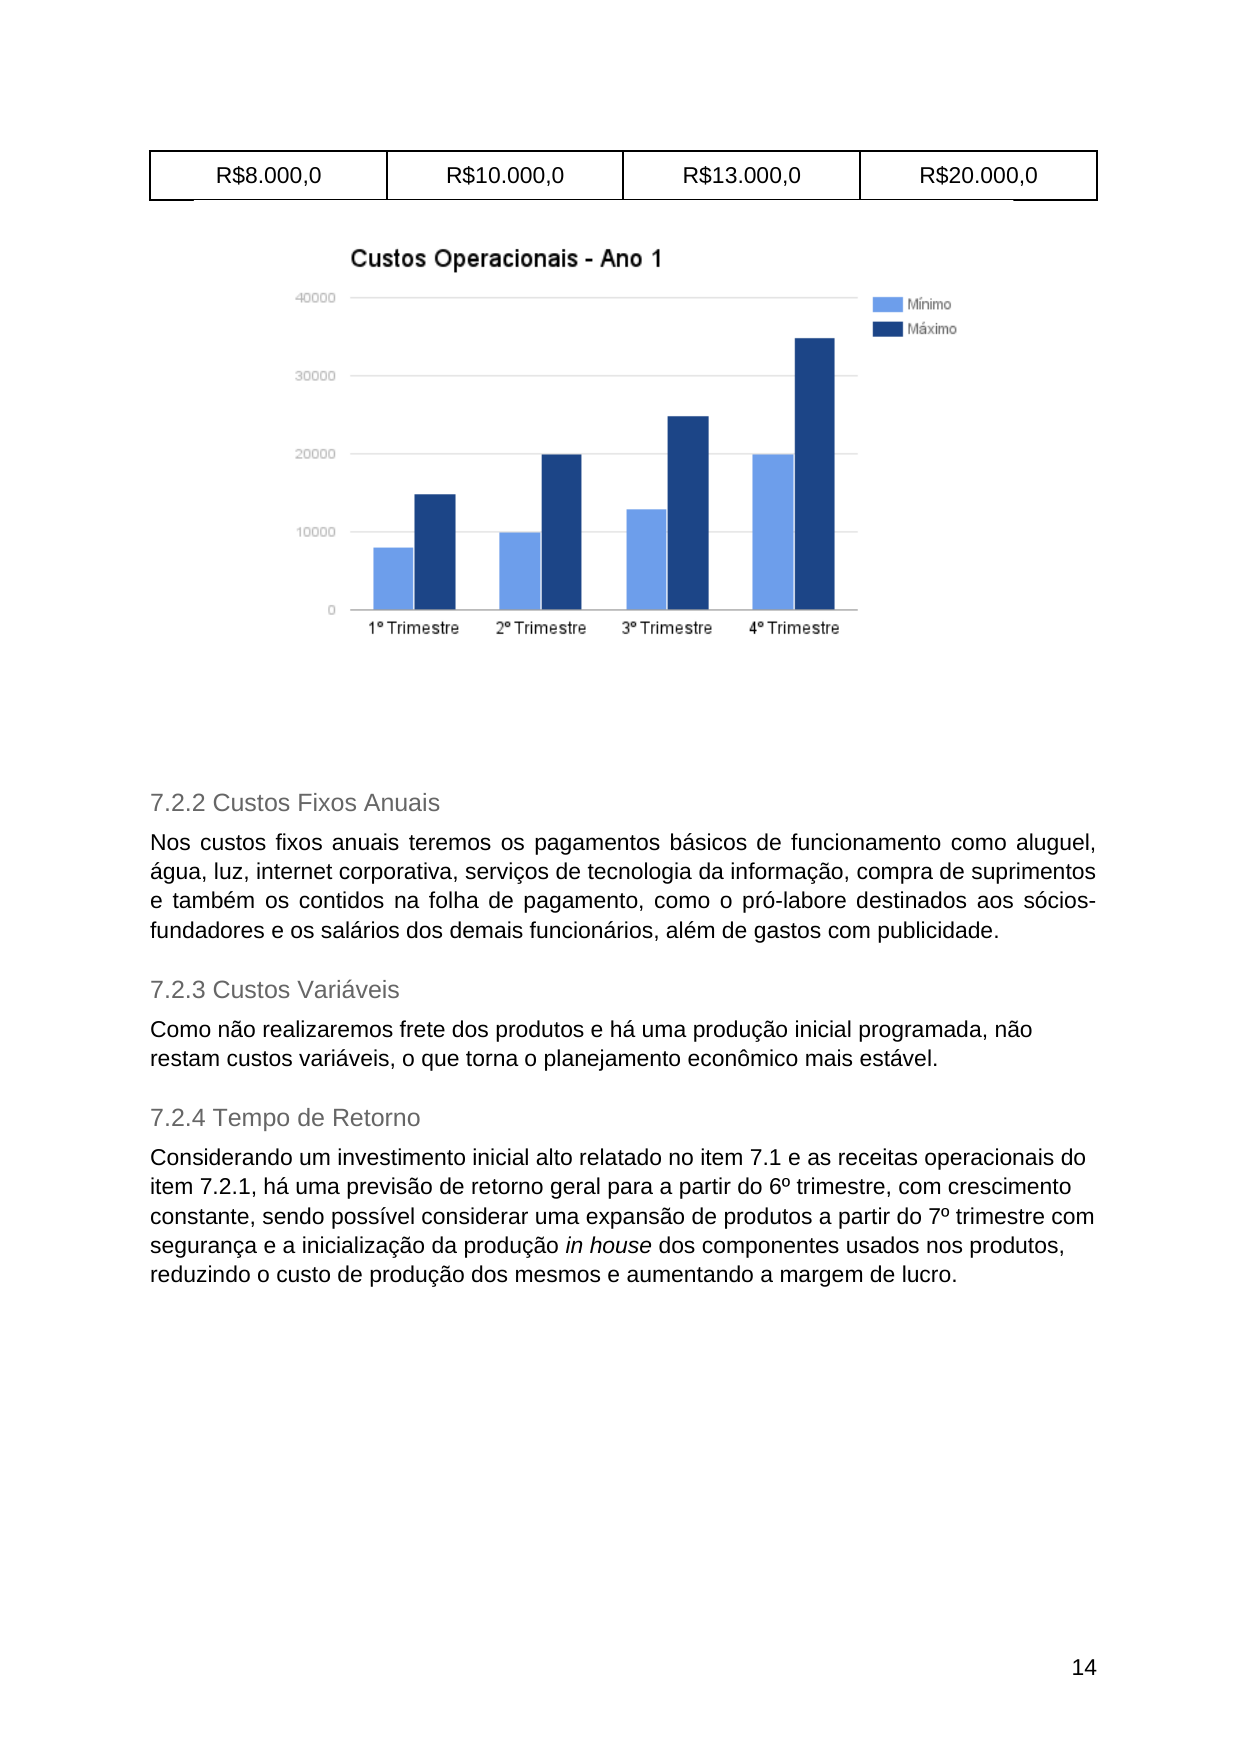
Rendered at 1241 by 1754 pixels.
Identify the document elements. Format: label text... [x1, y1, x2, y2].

text Como não realizaremos frete dos produtos e há uma produção inicial programada, não restam custos variáveis, o que torna o planejamento econômico mais estável. [150, 1016, 1097, 1071]
subtitle 7.2.2 Custos Fixos Anuais [150, 789, 1097, 817]
text Nos custos fixos anuais teremos os pagamentos básicos de funcionamento como aluguel, água, luz, internet corporativa, serviços de tecnologia da informação, compra de suprimentos e também os contidos na folha de pagamento, como o pró-labore destinados aos sócios- fundadores e os salários dos demais funcionários, além de gastos com publicidade. [150, 829, 1097, 943]
table_cell R$8.000,0 [151, 152, 386, 198]
table_cell R$20.000,0 [861, 152, 1096, 198]
subtitle 7.2.4 Tempo de Retorno [150, 1104, 1097, 1132]
subtitle 7.2.3 Custos Variáveis [150, 976, 1097, 1004]
table_cell R$13.000,0 [624, 152, 859, 198]
picture [193, 200, 1014, 708]
table_cell R$10.000,0 [388, 152, 622, 198]
text Considerando um investimento inicial alto relatado no item 7.1 e as receitas operacionais do item 7.2.1, há uma previsão de retorno geral para a partir do 6º trimestre, com crescimento constante, sendo possível considerar uma expansão de produtos a partir do 7º trimestre com segurança e a inicialização da produção in house dos componentes usados nos produtos, reduzindo o custo de produção dos mesmos e aumentando a margem de lucro. [150, 1144, 1097, 1288]
